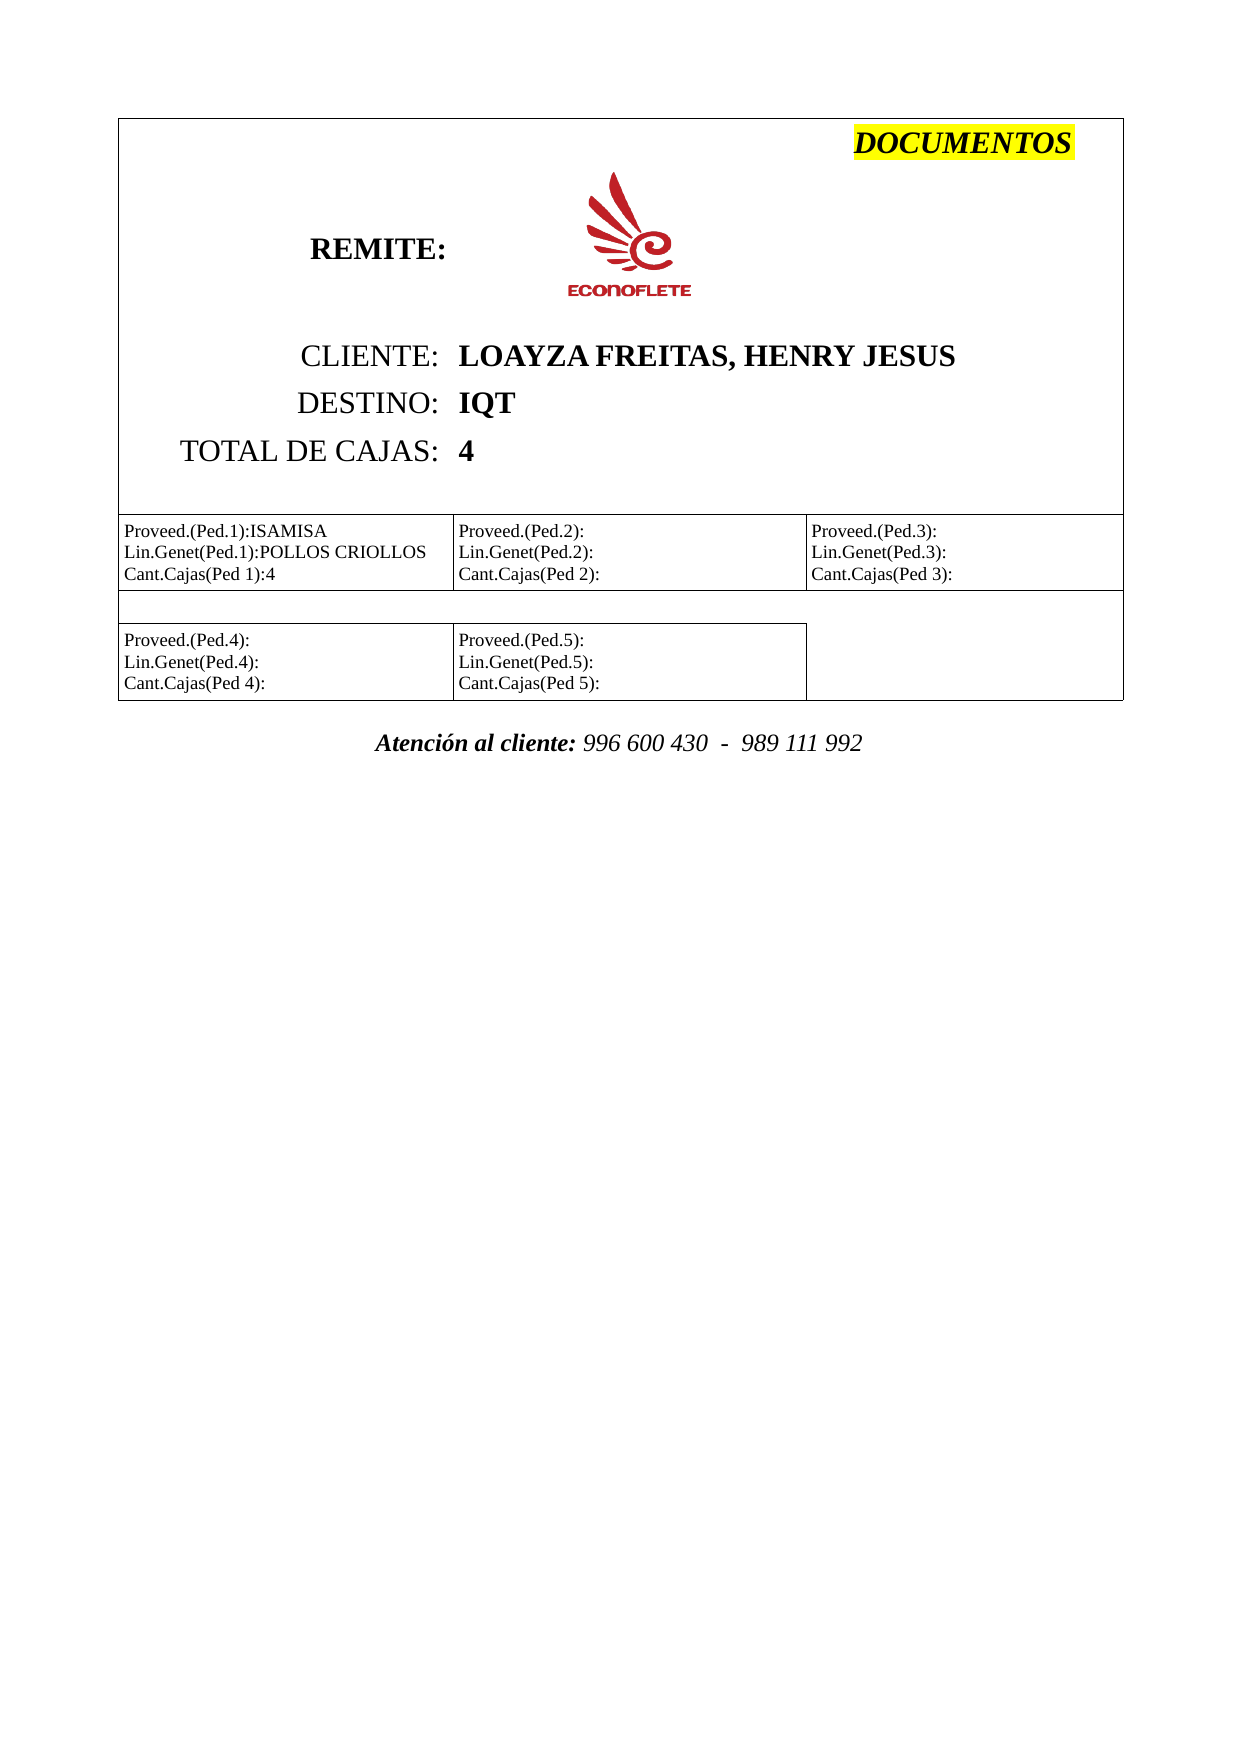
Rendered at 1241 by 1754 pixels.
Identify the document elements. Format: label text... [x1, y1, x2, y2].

table_cell TOTAL DE CAJAS: [119, 426, 453, 474]
table_cell Proveed.(Ped.1):ISAMISA Lin.Genet(Ped.1):POLLOS CRIOLLOS Cant.Cajas(Ped 1):4 [119, 515, 453, 590]
table_cell [806, 166, 1123, 332]
table_cell [119, 474, 453, 514]
table_cell DESTINO: [119, 379, 453, 426]
table_cell [806, 379, 1123, 426]
table_cell [453, 591, 806, 623]
picture [552, 171, 707, 297]
table_cell Proveed.(Ped.4): Lin.Genet(Ped.4): Cant.Cajas(Ped 4): [119, 624, 453, 699]
table_cell [806, 474, 1123, 514]
table_header DOCUMENTOS [806, 119, 1123, 166]
table_cell Proveed.(Ped.2): Lin.Genet(Ped.2): Cant.Cajas(Ped 2): [454, 515, 806, 590]
table_cell [119, 591, 453, 623]
table_cell Proveed.(Ped.3): Lin.Genet(Ped.3): Cant.Cajas(Ped 3): [807, 515, 1123, 590]
table_cell LOAYZA FREITAS, HENRY JESUS [453, 332, 1123, 379]
text Atención al cliente: 996 600 430 - 989 111 992 [118, 728, 1122, 757]
table_header [453, 119, 806, 166]
table_cell Proveed.(Ped.5): Lin.Genet(Ped.5): Cant.Cajas(Ped 5): [454, 624, 806, 699]
table_cell REMITE: [119, 166, 453, 332]
table_header [119, 119, 453, 166]
table_cell [453, 166, 806, 332]
table_cell [806, 591, 1123, 623]
table_cell [807, 623, 1123, 699]
table_cell CLIENTE: [119, 332, 453, 379]
table_cell [453, 474, 806, 514]
table_cell IQT [453, 379, 806, 426]
table_cell 4 [453, 426, 1123, 474]
